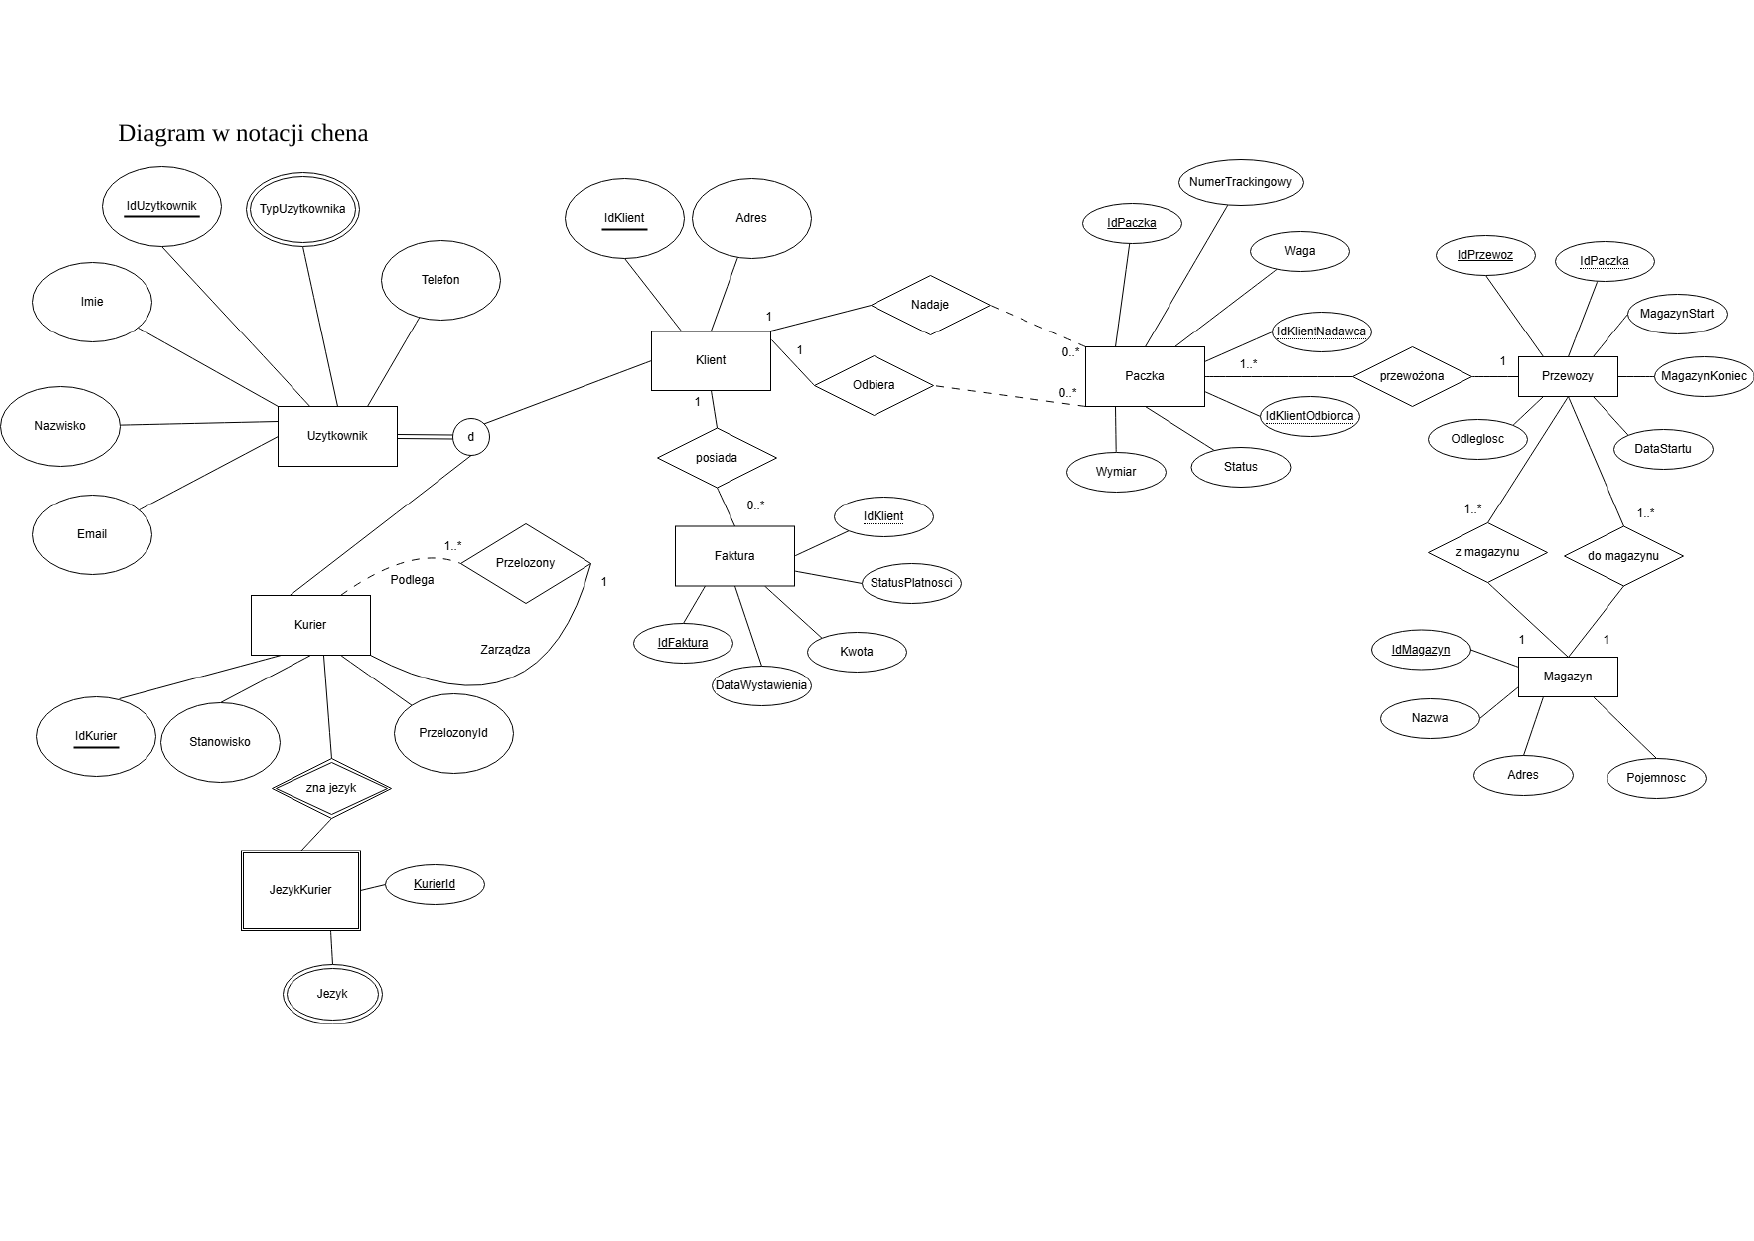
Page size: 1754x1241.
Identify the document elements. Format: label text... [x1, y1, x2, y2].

text Diagram w notacji chena [118, 118, 1636, 147]
picture [0, 159, 1754, 1024]
